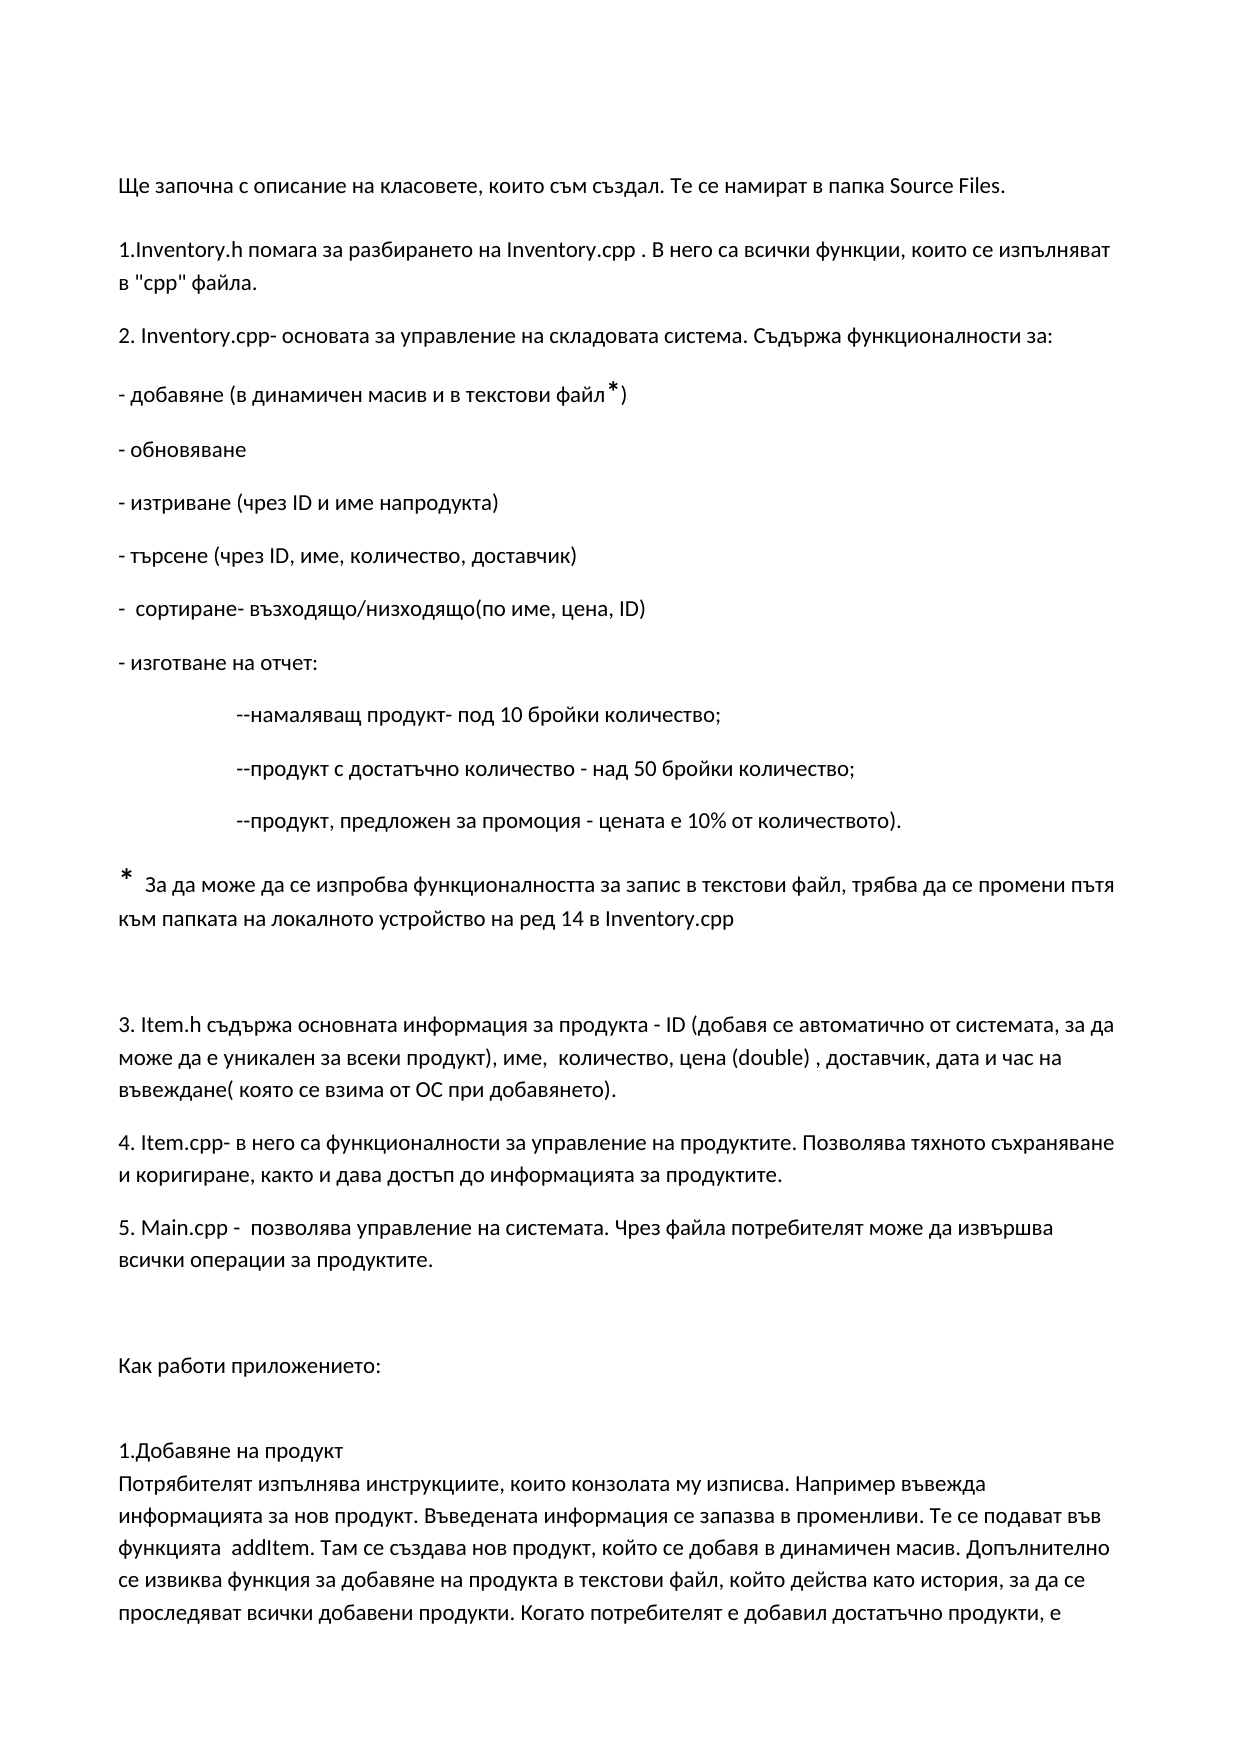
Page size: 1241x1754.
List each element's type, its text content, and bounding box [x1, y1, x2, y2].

text * За да може да се изпробва функционалността за запис в текстови файл, трябва да се промени пътя към папката на локалното устройство на ред 14 в Inventory.cpp [118, 860, 1122, 933]
text --намаляващ продукт- под 10 бройки количество; [118, 701, 1122, 729]
text - изтриване (чрез ID и име напродукта) [118, 488, 1122, 517]
text --продукт с достатъчно количество - над 50 бройки количество; [118, 754, 1122, 782]
text 3. Item.h съдържа основната информация за продукта - ID (добавя се автоматично от системата, за да може да е уникален за всеки продукт), име, количество, цена (double) , доставчик, дата и час на въвеждане( която се взима от ОС при добавянето). [118, 1011, 1122, 1103]
text 5. Main.cpp - позволява управление на системата. Чрез файла потребителят може да извършва всички операции за продуктите. [118, 1213, 1122, 1273]
text 2. Inventory.cpp- основата за управление на складовата система. Съдържа функционалности за: [118, 321, 1122, 349]
text Ще започна с описание на класовете, които съм създал. Те се намират в папка Source Files. 1.Inventory.h помага за разбирането на Inventory.cpp . В него са всички функции, които се изпълняват в "cpp" файла. [118, 171, 1122, 296]
text Как работи приложението: [118, 1351, 1122, 1412]
text - обновяване [118, 436, 1122, 463]
text - изготване на отчет: [118, 648, 1122, 676]
text 4. Item.cpp- в него са функционалности за управление на продуктите. Позволява тяхното съхраняване и коригиране, както и дава достъп до информацията за продуктите. [118, 1128, 1122, 1188]
text 1.Добавяне на продукт Потрябителят изпълнява инструкциите, които конзолата му изписва. Например въвежда информацията за нов продукт. Въведената информация се запазва в променливи. Те се подават във функцията addItem. Там се създава нов продукт, който се добавя в динамичен масив. Допълнително се извиква функция за добавяне на продукта в текстови файл, който действа като история, за да се проследяват всички добавени продукти. Когато потребителят е добавил достатъчно продукти, е [118, 1437, 1122, 1626]
text - търсене (чрез ID, име, количество, доставчик) [118, 542, 1122, 569]
text - добавяне (в динамичен масив и в текстови файл*) [118, 374, 1122, 409]
text --продукт, предложен за промоция - цената е 10% от количеството). [118, 807, 1122, 835]
text - сортиране- възходящо/низходящо(по име, цена, ID) [118, 594, 1122, 623]
